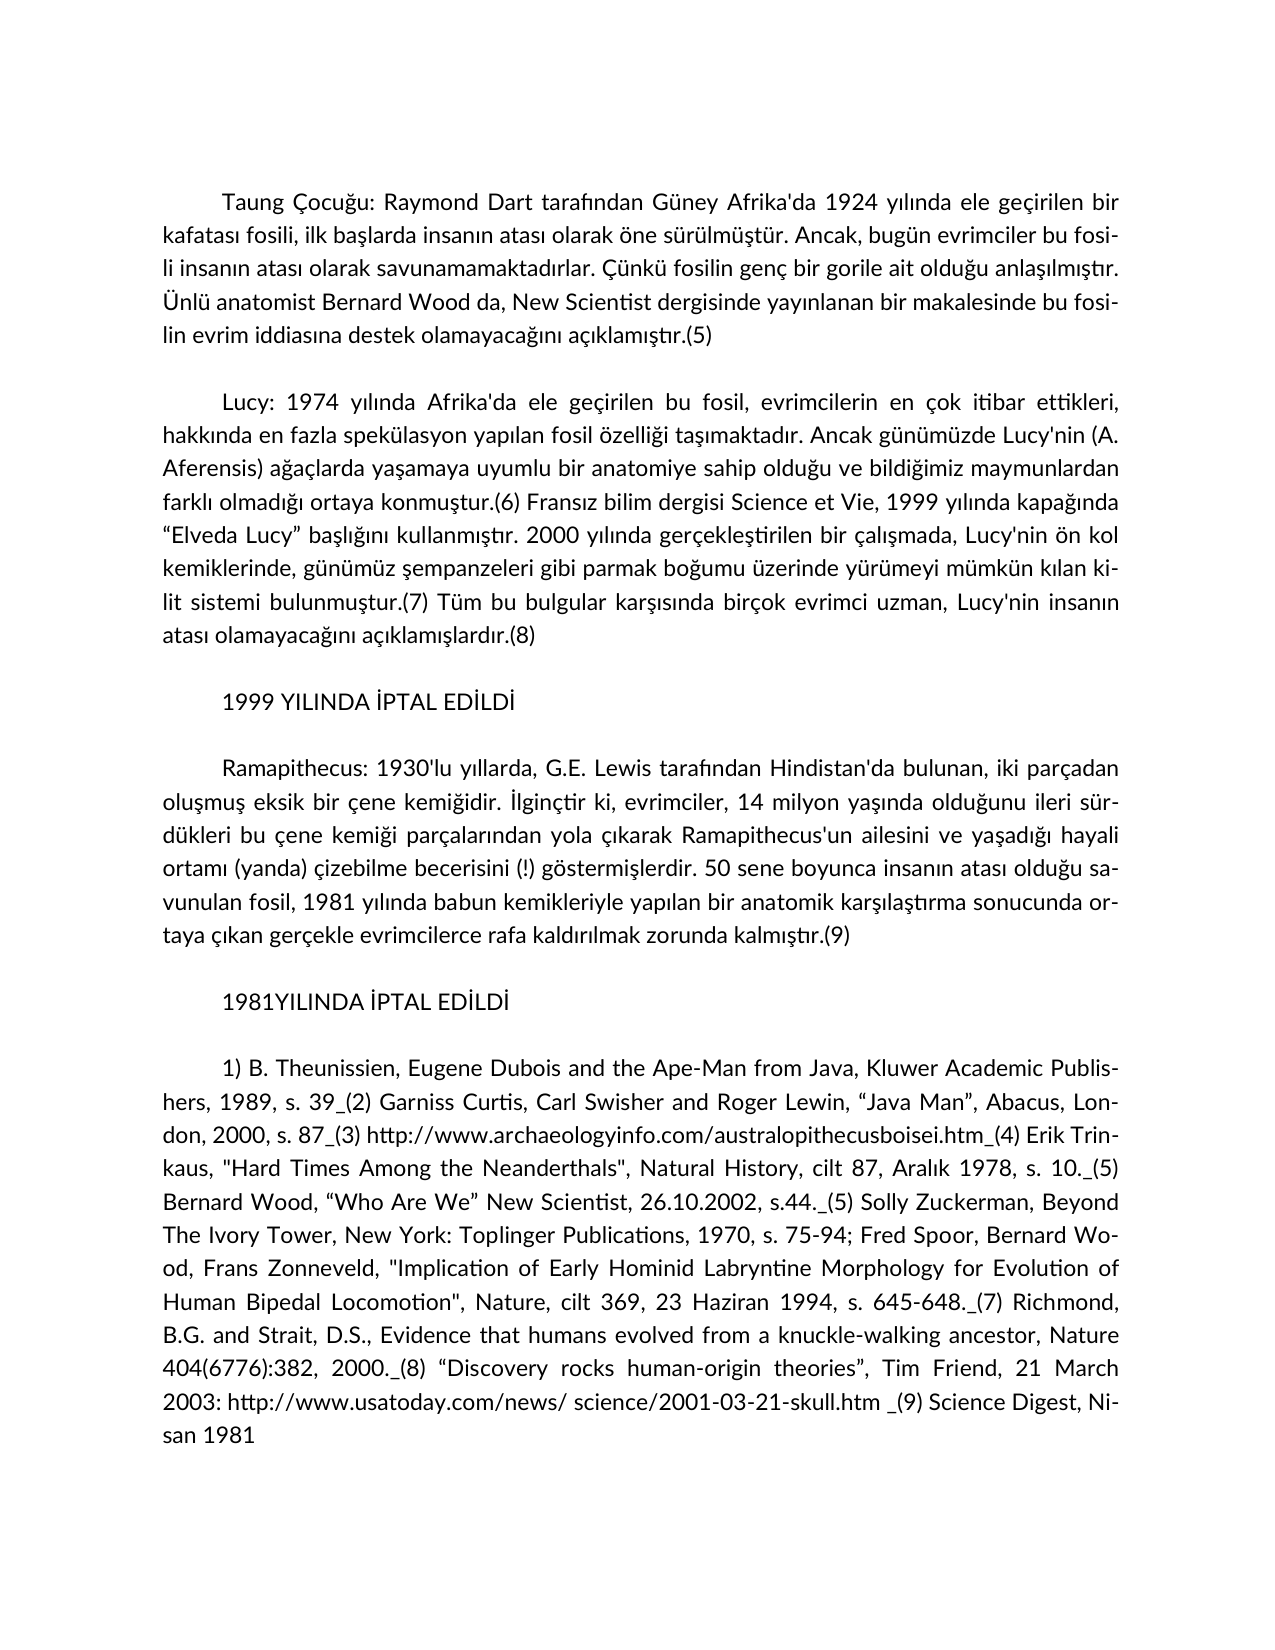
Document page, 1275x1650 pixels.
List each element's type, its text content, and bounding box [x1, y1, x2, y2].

text Ra­ma­pit­he­cus: 1930'lu yıllar­da, G.E. Le­wis ta­rafından Hin­dis­tan'da bu­lu­nan, iki par­ça­dan oluş­muş ek­sik bir çe­ne ke­mi­ğidir. İl­ginç­tir ki, ev­rim­ci­ler, 14 mil­yon yaşında ol­du­ğu­nu ile­ri sür­dük­le­ri bu çe­ne ke­mi­ği par­ça­larından yo­la çıka­rak Ra­ma­pit­he­cus'un ai­le­si­ni ve ya­şadığı ha­ya­li or­tamı (yan­da) çi­ze­bil­me be­ce­ri­si­ni (!) gös­ter­miş­ler­dir. 50 se­ne bo­yun­ca in­sanın atası ol­du­ğu sa­vu­nu­lan fo­sil, 1981 yılında ba­bun ke­mik­le­riy­le yapılan bir ana­to­mik karşılaştırma so­nu­cun­da or­ta­ya çıkan ger­çek­le ev­rim­ci­ler­ce ra­fa kaldırılmak zo­run­da kalmıştır.(9) [162, 750, 1119, 950]
text 1999 YI­LIN­DA İP­TAL EDİL­Dİ [162, 683, 1119, 717]
text Lucy: 1974 yılında Af­ri­ka'da ele ge­çi­ri­len bu fo­sil, ev­rim­ci­le­rin en çok iti­bar et­tik­le­ri, hakkında en faz­la spe­kü­las­yon yapılan fo­sil özel­li­ği taşımak­tadır. An­cak gü­nü­müz­de Lucy'nin (A. Afe­ren­sis) ağaç­lar­da ya­şa­ma­ya uyum­lu bir ana­to­mi­ye sa­hip ol­du­ğu ve bil­di­ğimiz may­mun­lar­dan farklı ol­madığı or­ta­ya kon­muş­tur.(6) Fransız bi­lim der­gi­si Sci­en­ce et Vi­e, 1999 yılında ka­pağında “El­ve­da Lucy” başlığını kul­lanmıştır. 2000 yılında ger­çek­leş­ti­ri­len bir çalışma­da, Lucy'nin ön kol ke­mik­le­rin­de, gü­nü­müz şem­pan­ze­le­ri gi­bi par­mak bo­ğu­mu üze­rin­de yü­rü­me­yi müm­kün kılan ki­lit sis­temi bu­lun­muş­tur.(7) Tüm bu bul­gu­lar karşısında bir­çok ev­rim­ci uz­man, Lucy'nin in­sanın atası ola­ma­ya­cağını açıklamışlardır.(8) [162, 383, 1119, 650]
text 1) B. The­unis­si­en, Eu­ge­ne Du­bo­is and the Ape-Man from Ja­va, Klu­wer Aca­de­mic Pub­lis­hers, 1989, s. 39_(2) Gar­niss Cur­tis, Carl Swis­her and Ro­ger Le­win, “Ja­va Man”, Aba­cus, Lon­don, 2000, s. 87_(3) http://www.ar­chae­o­lo­gyin­fo.com/aust­ra­lo­pit­he­cus­bo­i­sei.htm_(4) Erik Trin­ka­us, "Hard Ti­mes Among the Ne­an­dert­hals", Na­tu­ral His­tory, cilt 87, Aralık 1978, s. 10._(5) Ber­nard Wo­od, “Who Are We” New Sci­en­tist, 26.10.2002, s.44._(5) Solly Zuc­ker­man, Be­yond The Ivory To­wer, New York: Top­lin­ger Pub­li­ca­ti­ons, 1970, s. 75-94; Fred Spo­or, Ber­nard Wo­od, Frans Zon­ne­veld, "Imp­li­ca­ti­on of Early Ho­mi­nid Labry­nti­ne Morp­ho­logy for Evo­lu­ti­on of Hu­man Bi­pe­dal Lo­co­mo­ti­on", Na­tu­re, cilt 369, 23 Ha­zi­ran 1994, s. 645-648._(7) Rich­mond, B.G. and Stra­it, D.S., Evi­den­ce that hu­mans evol­ved from a knuckle-wal­king an­ces­tor, Na­tu­re 404(6776):382, 2000._(8) “Dis­co­very rocks hu­man-ori­gin the­o­ries”, Tim Fri­end, 21 March 2003: http://www.usa­to­day.com/news/ scien­ce/2001-03-21-skull.htm _(9) Sci­en­ce Di­gest, Ni­san 1981 [162, 1050, 1119, 1450]
text Ta­ung Ço­cu­ğu: Ray­mond Dart ta­rafından Gü­ney Af­ri­ka'da 1924 yılında ele ge­çi­ri­len bir ka­fa­tası fo­si­li, ilk baş­lar­da in­sanın atası ola­rak öne sü­rül­müş­tür. An­cak, bu­gün ev­rim­ci­ler bu fo­si­li in­sanın atası ola­rak sa­vu­na­ma­mak­tadırlar. Çün­kü fo­si­lin genç bir go­ri­le ait ol­du­ğu an­laşılmıştır. Ün­lü ana­to­mist Ber­nard Wo­od da, New Sci­en­tist der­gi­sin­de yayınla­nan bir ma­ka­le­sin­de bu fo­si­lin ev­rim id­diasına des­tek ola­ma­ya­cağını açıklamıştır.(5) [162, 183, 1119, 350]
text 1981YI­LIN­DA İP­TAL EDİL­Dİ [162, 983, 1119, 1017]
